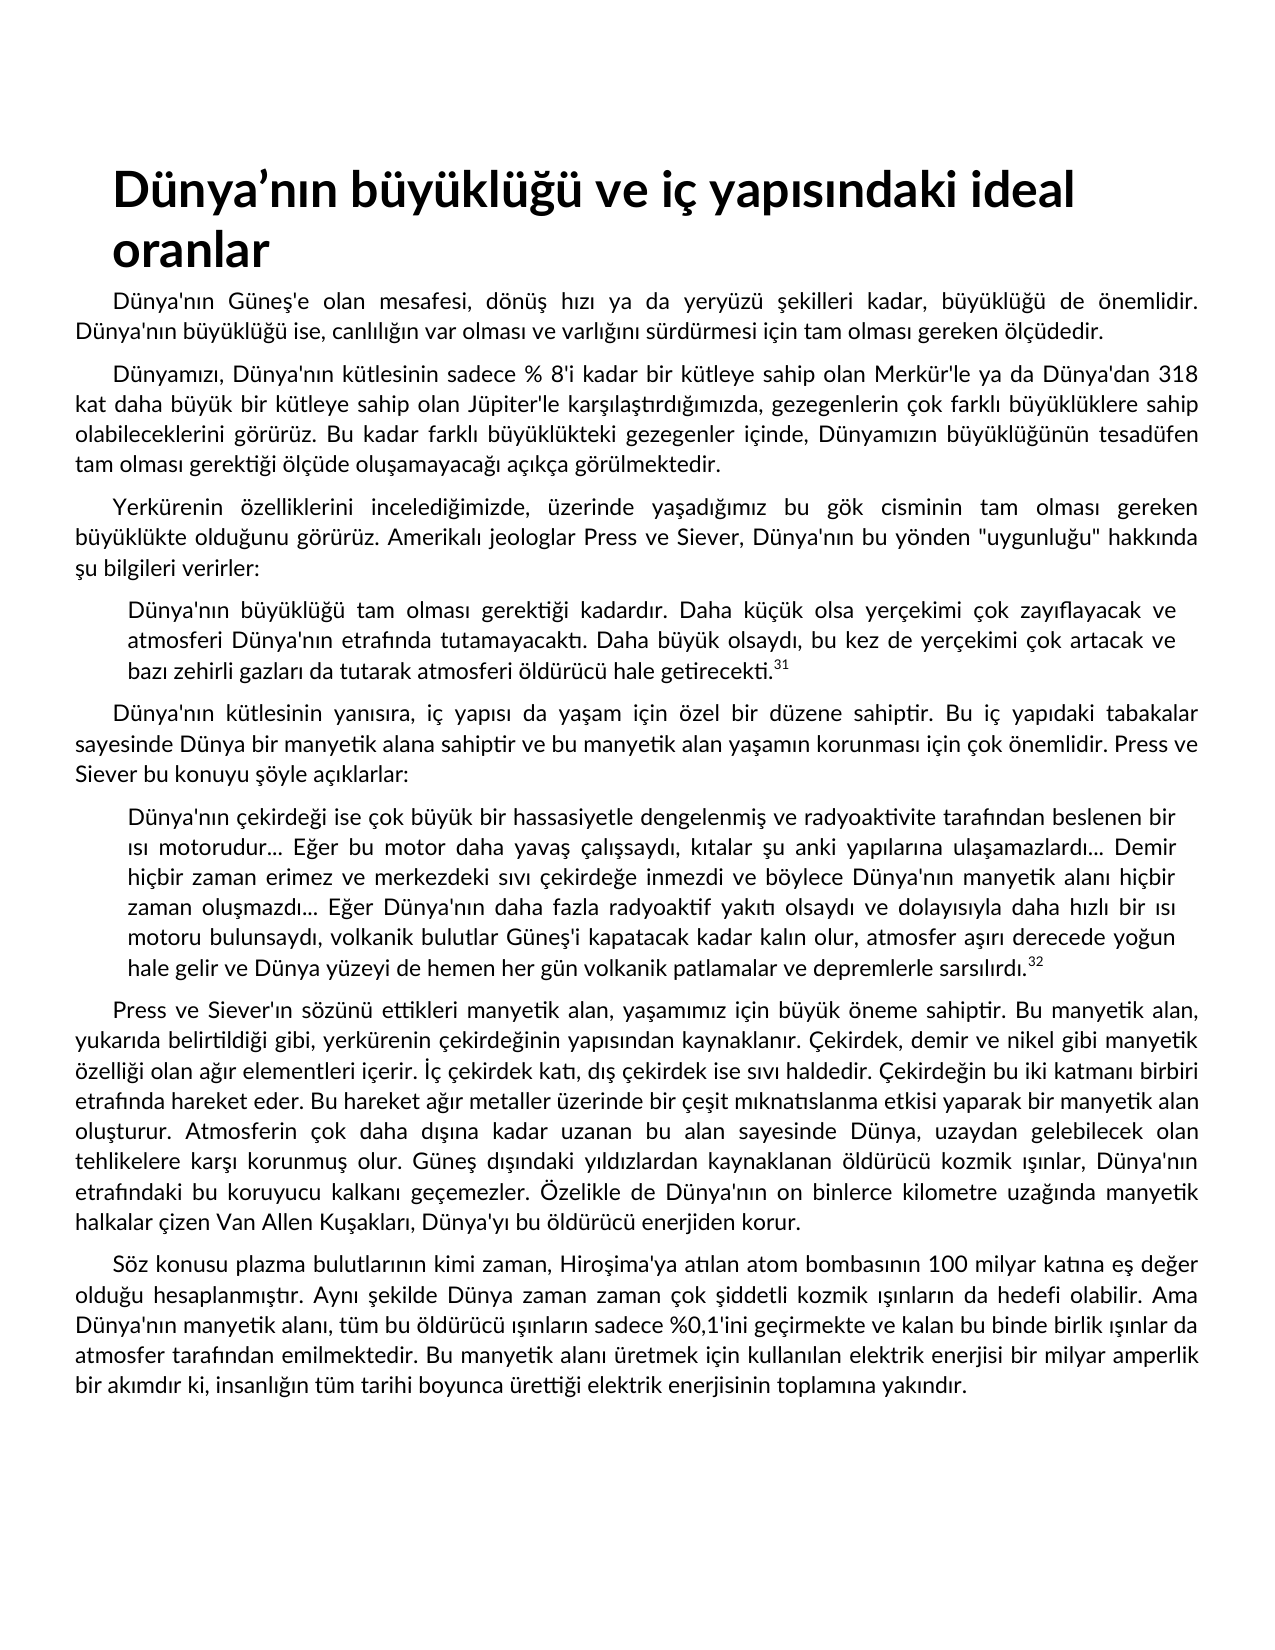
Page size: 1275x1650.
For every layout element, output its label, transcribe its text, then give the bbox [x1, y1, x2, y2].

text Press ve Siever'ın sözünü ettikleri manyetik alan, yaşamımız için büyük öneme sahiptir. Bu manyetik alan, yukarıda belirtildiği gibi, yerkürenin çekirdeğinin yapısından kaynaklanır. Çekirdek, demir ve nikel gibi manyetik özelliği olan ağır elementleri içerir. İç çekirdek katı, dış çekirdek ise sıvı haldedir. Çekirdeğin bu iki katmanı birbiri etrafında hareket eder. Bu hareket ağır metaller üzerinde bir çeşit mıknatıslanma etkisi yaparak bir manyetik alan oluşturur. Atmosferin çok daha dışına kadar uzanan bu alan sayesinde Dünya, uzaydan gelebilecek olan tehlikelere karşı korunmuş olur. Güneş dışındaki yıldızlardan kaynaklanan öldürücü kozmik ışınlar, Dünya'nın etrafındaki bu koruyucu kalkanı geçemezler. Özelikle de Dünya'nın on binlerce kilometre uzağında manyetik halkalar çizen Van Allen Kuşakları, Dünya'yı bu öldürücü enerjiden korur. [75, 996, 1200, 1235]
text Dünya'nın büyüklüğü tam olması gerektiği kadardır. Daha küçük olsa yerçekimi çok zayıflayacak ve atmosferi Dünya'nın etrafında tutamayacaktı. Daha büyük olsaydı, bu kez de yerçekimi çok artacak ve bazı zehirli gazları da tutarak atmosferi öldürücü hale getirecekti.31 [127, 596, 1177, 684]
text Yerkürenin özelliklerini incelediğimizde, üzerinde yaşadığımız bu gök cisminin tam olması gereken büyüklükte olduğunu görürüz. Amerikalı jeologlar Press ve Siever, Dünya'nın bu yönden "uygunluğu" hakkında şu bilgileri verirler: [75, 493, 1200, 581]
text Dünya'nın çekirdeği ise çok büyük bir hassasiyetle dengelenmiş ve radyoaktivite tarafından beslenen bir ısı motorudur... Eğer bu motor daha yavaş çalışsaydı, kıtalar şu anki yapılarına ulaşamazlardı... Demir hiçbir zaman erimez ve merkezdeki sıvı çekirdeğe inmezdi ve böylece Dünya'nın manyetik alanı hiçbir zaman oluşmazdı... Eğer Dünya'nın daha fazla radyoaktif yakıtı olsaydı ve dolayısıyla daha hızlı bir ısı motoru bulunsaydı, volkanik bulutlar Güneş'i kapatacak kadar kalın olur, atmosfer aşırı derecede yoğun hale gelir ve Dünya yüzeyi de hemen her gün volkanik patlamalar ve depremlerle sarsılırdı.32 [127, 802, 1177, 981]
subtitle Dünya’nın büyüklüğü ve iç yapısındaki ideal oranlar [112, 158, 1200, 278]
text Söz konusu plazma bulutlarının kimi zaman, Hiroşima'ya atılan atom bombasının 100 milyar katına eş değer olduğu hesaplanmıştır. Aynı şekilde Dünya zaman zaman çok şiddetli kozmik ışınların da hedefi olabilir. Ama Dünya'nın manyetik alanı, tüm bu öldürücü ışınların sadece %0,1'ini geçirmekte ve kalan bu binde birlik ışınlar da atmosfer tarafından emilmektedir. Bu manyetik alanı üretmek için kullanılan elektrik enerjisi bir milyar amperlik bir akımdır ki, insanlığın tüm tarihi boyunca ürettiği elektrik enerjisinin toplamına yakındır. [75, 1250, 1200, 1398]
text Dünya'nın Güneş'e olan mesafesi, dönüş hızı ya da yeryüzü şekilleri kadar, büyüklüğü de önemlidir. Dünya'nın büyüklüğü ise, canlılığın var olması ve varlığını sürdürmesi için tam olması gereken ölçüdedir. [75, 287, 1200, 344]
text Dünyamızı, Dünya'nın kütlesinin sadece % 8'i kadar bir kütleye sahip olan Merkür'le ya da Dünya'dan 318 kat daha büyük bir kütleye sahip olan Jüpiter'le karşılaştırdığımızda, gezegenlerin çok farklı büyüklüklere sahip olabileceklerini görürüz. Bu kadar farklı büyüklükteki gezegenler içinde, Dünyamızın büyüklüğünün tesadüfen tam olması gerektiği ölçüde oluşamayacağı açıkça görülmektedir. [75, 359, 1200, 478]
text Dünya'nın kütlesinin yanısıra, iç yapısı da yaşam için özel bir düzene sahiptir. Bu iç yapıdaki tabakalar sayesinde Dünya bir manyetik alana sahiptir ve bu manyetik alan yaşamın korunması için çok önemlidir. Press ve Siever bu konuyu şöyle açıklarlar: [75, 699, 1200, 787]
